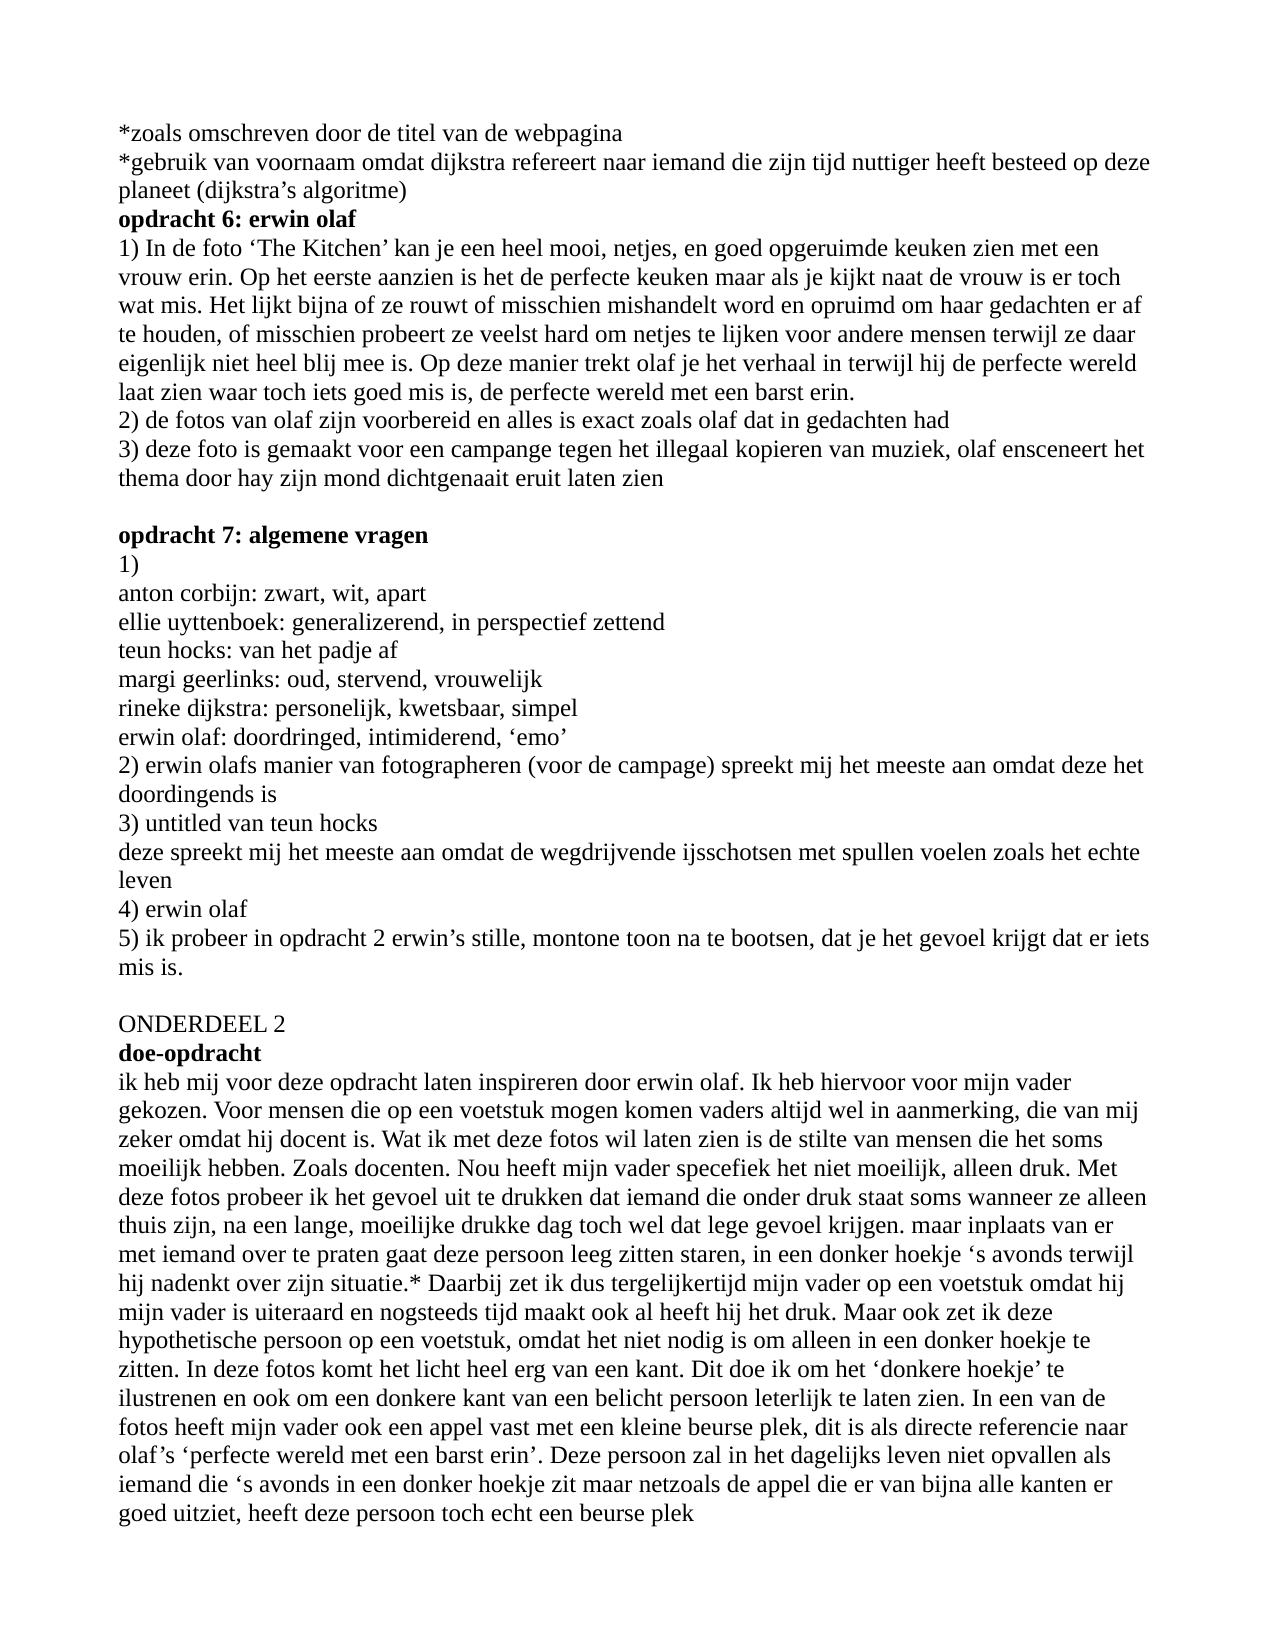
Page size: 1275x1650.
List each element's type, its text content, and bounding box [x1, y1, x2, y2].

text doe-opdracht [118, 1038, 1157, 1067]
text rineke dijkstra: personelijk, kwetsbaar, simpel [118, 693, 1157, 722]
text 2) erwin olafs manier van fotographeren (voor de campage) spreekt mij het meeste aan omdat deze het doordingends is [118, 751, 1157, 808]
text 1) [118, 549, 1157, 578]
text ik heb mij voor deze opdracht laten inspireren door erwin olaf. Ik heb hiervoor voor mijn vader gekozen. Voor mensen die op een voetstuk mogen komen vaders altijd wel in aanmerking, die van mij zeker omdat hij docent is. Wat ik met deze fotos wil laten zien is de stilte van mensen die het soms moeilijk hebben. Zoals docenten. Nou heeft mijn vader specefiek het niet moeilijk, alleen druk. Met deze fotos probeer ik het gevoel uit te drukken dat iemand die onder druk staat soms wanneer ze alleen thuis zijn, na een lange, moeilijke drukke dag toch wel dat lege gevoel krijgen. maar inplaats van er met iemand over te praten gaat deze persoon leeg zitten staren, in een donker hoekje ‘s avonds terwijl hij nadenkt over zijn situatie.* Daarbij zet ik dus tergelijkertijd mijn vader op een voetstuk omdat hij mijn vader is uiteraard en nogsteeds tijd maakt ook al heeft hij het druk. Maar ook zet ik deze hypothetische persoon op een voetstuk, omdat het niet nodig is om alleen in een donker hoekje te zitten. In deze fotos komt het licht heel erg van een kant. Dit doe ik om het ‘donkere hoekje’ te ilustrenen en ook om een donkere kant van een belicht persoon leterlijk te laten zien. In een van de fotos heeft mijn vader ook een appel vast met een kleine beurse plek, dit is als directe referencie naar olaf’s ‘perfecte wereld met een barst erin’. Deze persoon zal in het dagelijks leven niet opvallen als iemand die ‘s avonds in een donker hoekje zit maar netzoals de appel die er van bijna alle kanten er goed uitziet, heeft deze persoon toch echt een beurse plek [118, 1067, 1157, 1527]
text margi geerlinks: oud, stervend, vrouwelijk [118, 664, 1157, 693]
text 3) deze foto is gemaakt voor een campange tegen het illegaal kopieren van muziek, olaf ensceneert het thema door hay zijn mond dichtgenaait eruit laten zien [118, 434, 1157, 492]
text anton corbijn: zwart, wit, apart [118, 578, 1157, 607]
text opdracht 7: algemene vragen [118, 521, 1157, 549]
text 3) untitled van teun hocks [118, 808, 1157, 837]
text ellie uyttenboek: generalizerend, in perspectief zettend [118, 607, 1157, 636]
text erwin olaf: doordringed, intimiderend, ‘emo’ [118, 722, 1157, 751]
text 4) erwin olaf [118, 894, 1157, 923]
text 2) de fotos van olaf zijn voorbereid en alles is exact zoals olaf dat in gedachten had [118, 406, 1157, 434]
text *zoals omschreven door de titel van de webpagina [118, 118, 1157, 147]
text opdracht 6: erwin olaf [118, 204, 1157, 233]
text teun hocks: van het padje af [118, 636, 1157, 664]
text 1) In de foto ‘The Kitchen’ kan je een heel mooi, netjes, en goed opgeruimde keuken zien met een vrouw erin. Op het eerste aanzien is het de perfecte keuken maar als je kijkt naat de vrouw is er toch wat mis. Het lijkt bijna of ze rouwt of misschien mishandelt word en opruimd om haar gedachten er af te houden, of misschien probeert ze veelst hard om netjes te lijken voor andere mensen terwijl ze daar eigenlijk niet heel blij mee is. Op deze manier trekt olaf je het verhaal in terwijl hij de perfecte wereld laat zien waar toch iets goed mis is, de perfecte wereld met een barst erin. [118, 233, 1157, 406]
text deze spreekt mij het meeste aan omdat de wegdrijvende ijsschotsen met spullen voelen zoals het echte leven [118, 837, 1157, 894]
text *gebruik van voornaam omdat dijkstra refereert naar iemand die zijn tijd nuttiger heeft besteed op deze planeet (dijkstra’s algoritme) [118, 147, 1157, 204]
text ONDERDEEL 2 [118, 1009, 1157, 1038]
text 5) ik probeer in opdracht 2 erwin’s stille, montone toon na te bootsen, dat je het gevoel krijgt dat er iets mis is. [118, 923, 1157, 981]
